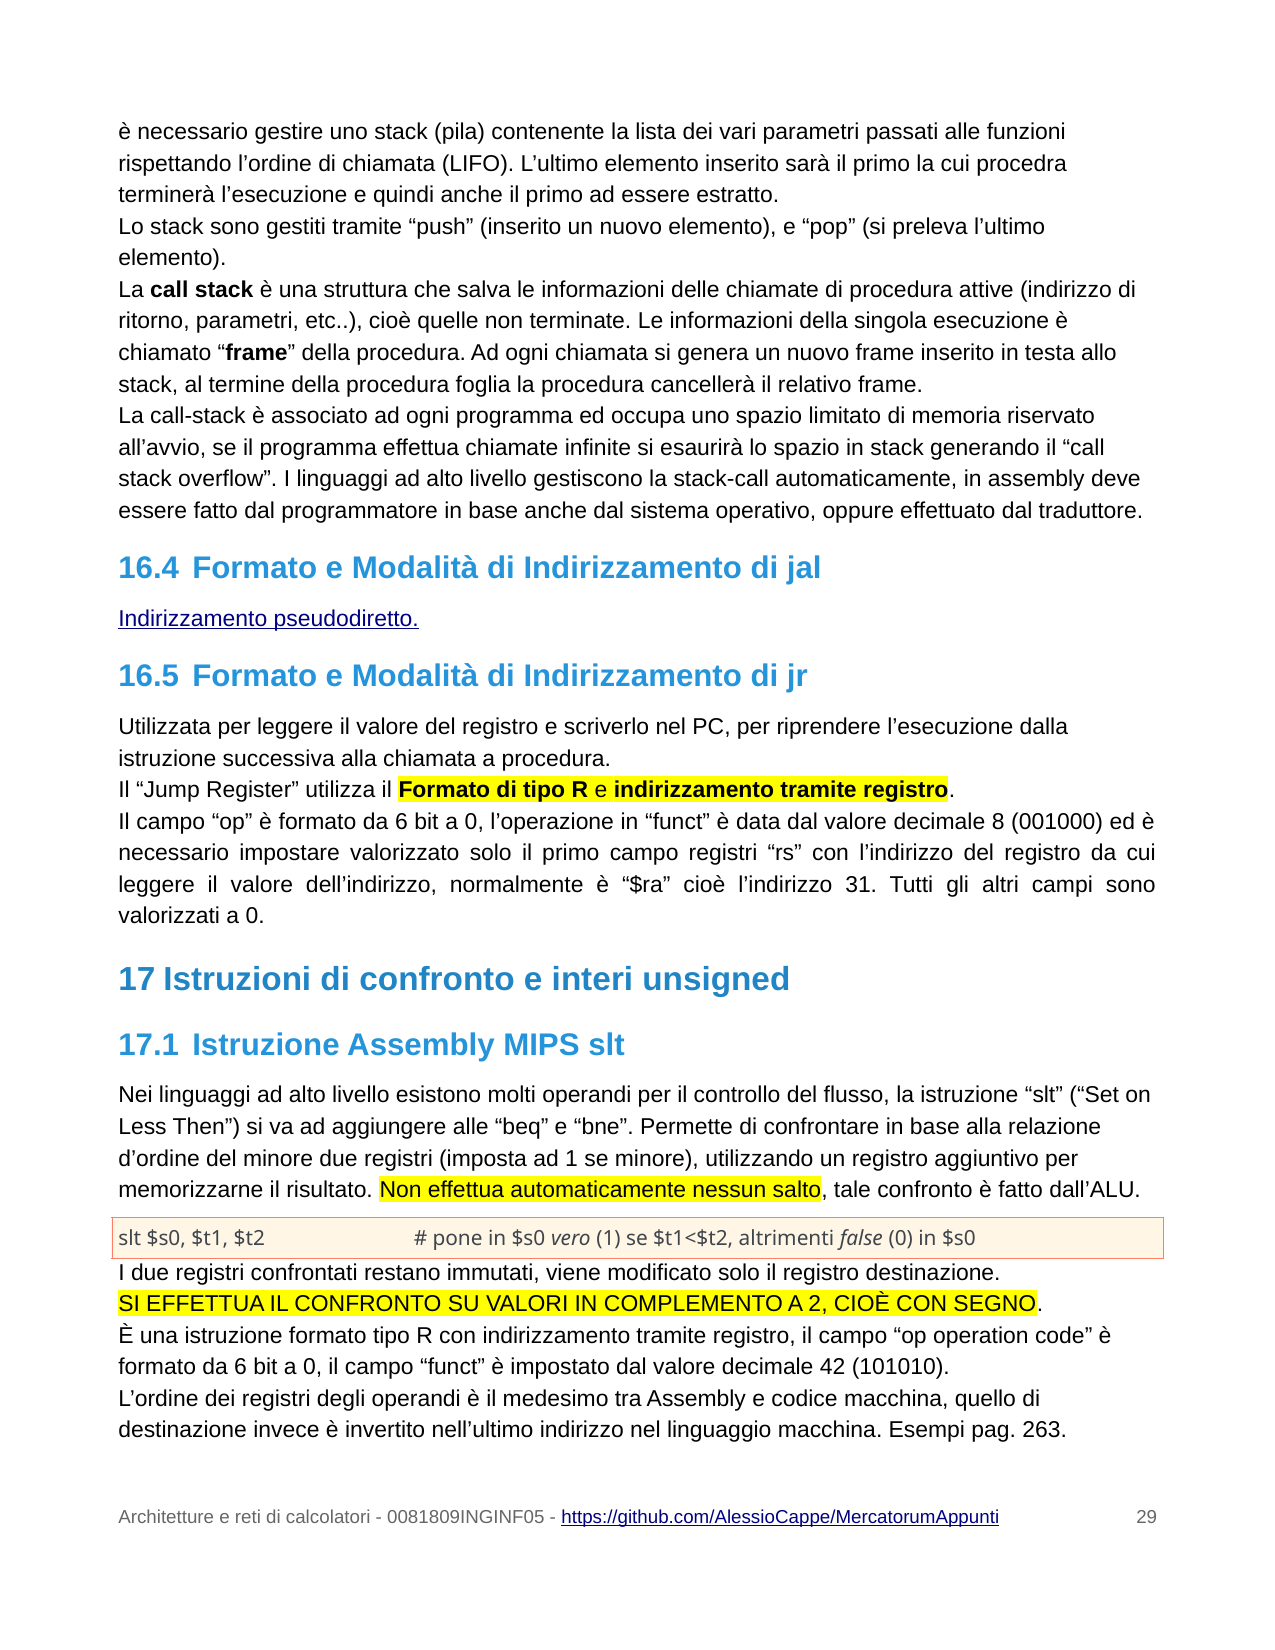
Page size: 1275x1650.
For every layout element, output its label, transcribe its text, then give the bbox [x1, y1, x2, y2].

subtitle Istruzioni di confronto e interi unsigned [118, 959, 1157, 997]
text Lo stack sono gestiti tramite “push” (inserito un nuovo elemento), e “pop” (si preleva l’ultimo elemento). [118, 213, 1157, 271]
text Nei linguaggi ad alto livello esistono molti operandi per il controllo del flusso, la istruzione “slt” (“Set on Less Then”) si va ad aggiungere alle “beq” e “bne”. Permette di confrontare in base alla relazione d’ordine del minore due registri (imposta ad 1 se minore), utilizzando un registro aggiuntivo per memorizzarne il risultato. Non effettua automaticamente nessun salto, tale confronto è fatto dall’ALU. [118, 1081, 1157, 1202]
text L’ordine dei registri degli operandi è il medesimo tra Assembly e codice macchina, quello di destinazione invece è invertito nell’ultimo indirizzo nel linguaggio macchina. Esempi pag. 263. [118, 1385, 1157, 1443]
text Il “Jump Register” utilizza il Formato di tipo R e indirizzamento tramite registro. [118, 776, 1157, 802]
text I due registri confrontati restano immutati, viene modificato solo il registro destinazione. [118, 1259, 1157, 1285]
text La call stack è una struttura che salva le informazioni delle chiamate di procedura attive (indirizzo di ritorno, parametri, etc..), cioè quelle non terminate. Le informazioni della singola esecuzione è chiamato “frame” della procedura. Ad ogni chiamata si genera un nuovo frame inserito in testa allo stack, al termine della procedura foglia la procedura cancellerà il relativo frame. [118, 276, 1157, 397]
text Indirizzamento pseudodiretto. [118, 605, 1157, 631]
subtitle Istruzione Assembly MIPS slt [118, 1026, 1157, 1062]
subtitle Formato e Modalità di Indirizzamento di jal [118, 549, 1157, 585]
text SI EFFETTUA IL CONFRONTO SU VALORI IN COMPLEMENTO A 2, CIOÈ CON SEGNO. [118, 1290, 1157, 1316]
text è necessario gestire uno stack (pila) contenente la lista dei vari parametri passati alle funzioni rispettando l’ordine di chiamata (LIFO). L’ultimo elemento inserito sarà il primo la cui procedra terminerà l’esecuzione e quindi anche il primo ad essere estratto. [118, 118, 1157, 208]
text La call-stack è associato ad ogni programma ed occupa uno spazio limitato di memoria riservato all’avvio, se il programma effettua chiamate infinite si esaurirà lo spazio in stack generando il “call stack overflow”. I linguaggi ad alto livello gestiscono la stack-call automaticamente, in assembly deve essere fatto dal programmatore in base anche dal sistema operativo, oppure effettuato dal traduttore. [118, 402, 1157, 523]
text Utilizzata per leggere il valore del registro e scriverlo nel PC, per riprendere l’esecuzione dalla istruzione successiva alla chiamata a procedura. [118, 713, 1157, 771]
text Il campo “op” è formato da 6 bit a 0, l’operazione in “funct” è data dal valore decimale 8 (001000) ed è necessario impostare valorizzato solo il primo campo registri “rs” con l’indirizzo del registro da cui leggere il valore dell’indirizzo, normalmente è “$ra” cioè l’indirizzo 31. Tutti gli altri campi sono valorizzati a 0. [118, 808, 1157, 929]
subtitle Formato e Modalità di Indirizzamento di jr [118, 657, 1157, 693]
text È una istruzione formato tipo R con indirizzamento tramite registro, il campo “op operation code” è formato da 6 bit a 0, il campo “funct” è impostato dal valore decimale 42 (101010). [118, 1322, 1157, 1379]
text slt $s0, $t1, $t2 # pone in $s0 vero (1) se $t1<$t2, altrimenti false (0) in $s0 [113, 1218, 1163, 1258]
